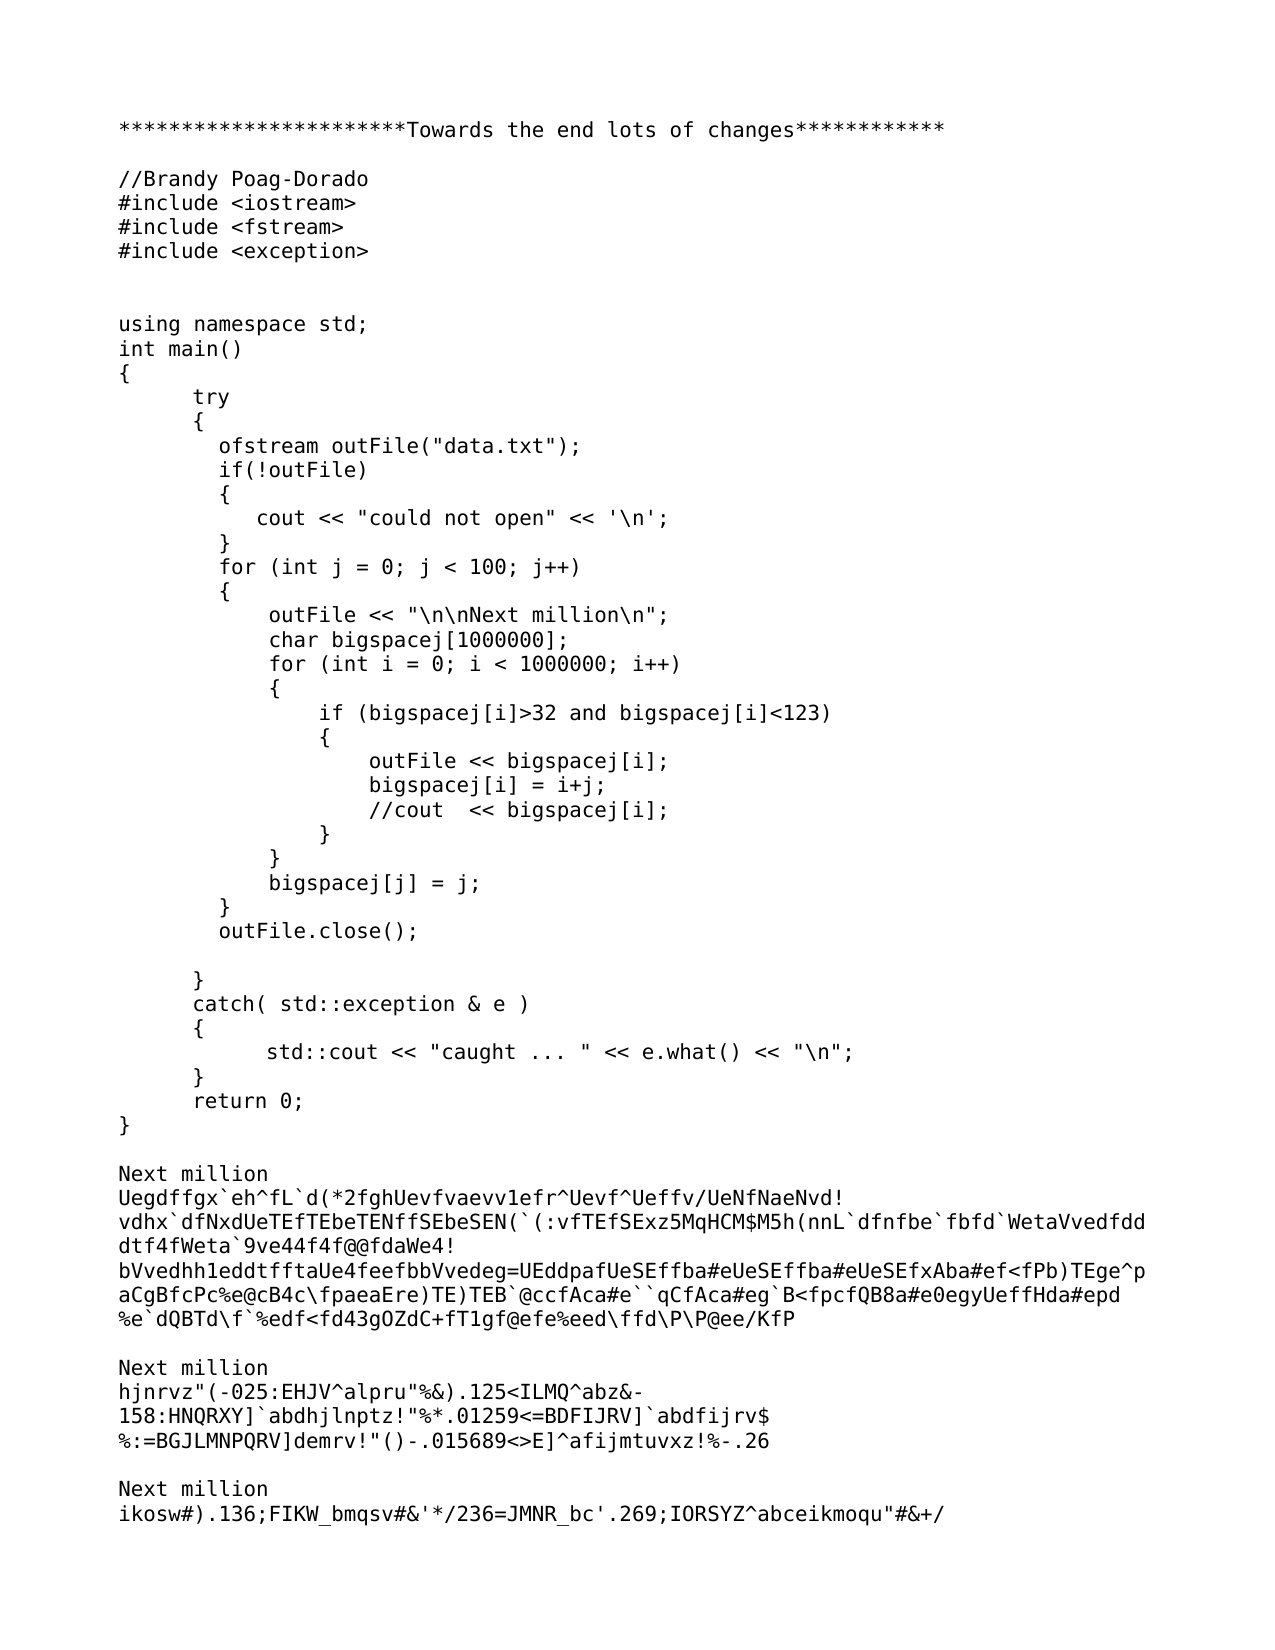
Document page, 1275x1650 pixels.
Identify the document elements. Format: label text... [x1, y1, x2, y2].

text #include <fstream> [118, 215, 1157, 239]
text Uegdffgx`eh^fL`d(*2fghUevfvaevv1efr^Uevf^Ueffv/UeNfNaeNvd!vdhx`dfNxdUeTEfTEbeTENffSEbeSEN(`(:vfTEfSExz5MqHCM$M5h(nnL`dfnfbe`fbfd`WetaVvedfdddtf4fWeta`9ve44f4f@@fdaWe4!bVvedhh1eddtfftaUe4feefbbVvedeg=UEddpafUeSEffba#eUeSEffba#eUeSEfxAba#ef<fPb)TEge^paCgBfcPc%e@cB4c\fpaeaEre)TE)TEB`@ccfAca#e``qCfAca#eg`B<fpcfQB8a#e0egyUeffHda#epd%e`dQBTd\f`%edf<fd43gOZdC+fT1gf@efe%eed\ffd\P\P@ee/KfP [118, 1186, 1157, 1332]
text #include <iostream> [118, 191, 1157, 215]
text } [118, 822, 1157, 846]
text if (bigspacej[i]>32 and bigspacej[i]<123) [118, 701, 1157, 725]
text #include <exception> [118, 239, 1157, 264]
text ***********************Towards the end lots of changes************ [118, 118, 1157, 142]
text //cout << bigspacej[i]; [118, 798, 1157, 822]
text } [118, 895, 1157, 919]
text for (int i = 0; i < 1000000; i++) [118, 652, 1157, 676]
text } [118, 846, 1157, 871]
text { [118, 725, 1157, 749]
text using namespace std; [118, 312, 1157, 337]
text outFile << bigspacej[i]; [118, 749, 1157, 773]
text outFile.close(); [118, 919, 1157, 943]
text { [118, 361, 1157, 385]
text cout << "could not open" << '\n'; [118, 506, 1157, 531]
text if(!outFile) [118, 458, 1157, 482]
text { [118, 579, 1157, 603]
text for (int j = 0; j < 100; j++) [118, 555, 1157, 579]
text bigspacej[j] = j; [118, 871, 1157, 895]
text hjnrvz"(-025:EHJV^alpru"%&).125<ILMQ^abz&-158:HNQRXY]`abdhjlnptz!"%*.01259<=BDFIJRV]`abdfijrv$%:=BGJLMNPQRV]demrv!"()-.015689<>E]^afijmtuvxz!%-.26 [118, 1380, 1157, 1453]
text ikosw#).136;FIKW_bmqsv#&'*/236=JMNR_bc'.269;IORSYZ^abceikmoqu"#&+/ [118, 1502, 1157, 1526]
text bigspacej[i] = i+j; [118, 773, 1157, 798]
text } [118, 1065, 1157, 1089]
text outFile << "\n\nNext million\n"; [118, 603, 1157, 628]
text //Brandy Poag-Dorado [118, 167, 1157, 191]
text { [118, 482, 1157, 506]
text catch( std::exception & e ) [118, 992, 1157, 1016]
text } [118, 968, 1157, 992]
text } [118, 531, 1157, 555]
text int main() [118, 337, 1157, 361]
text { [118, 1016, 1157, 1040]
text { [118, 409, 1157, 434]
text Next million [118, 1477, 1157, 1502]
text Next million [118, 1162, 1157, 1186]
text Next million [118, 1356, 1157, 1380]
text std::cout << "caught ... " << e.what() << "\n"; [118, 1040, 1157, 1065]
text try [118, 385, 1157, 409]
text } [118, 1113, 1157, 1137]
text ofstream outFile("data.txt"); [118, 434, 1157, 458]
text char bigspacej[1000000]; [118, 628, 1157, 652]
text return 0; [118, 1089, 1157, 1113]
text { [118, 676, 1157, 701]
